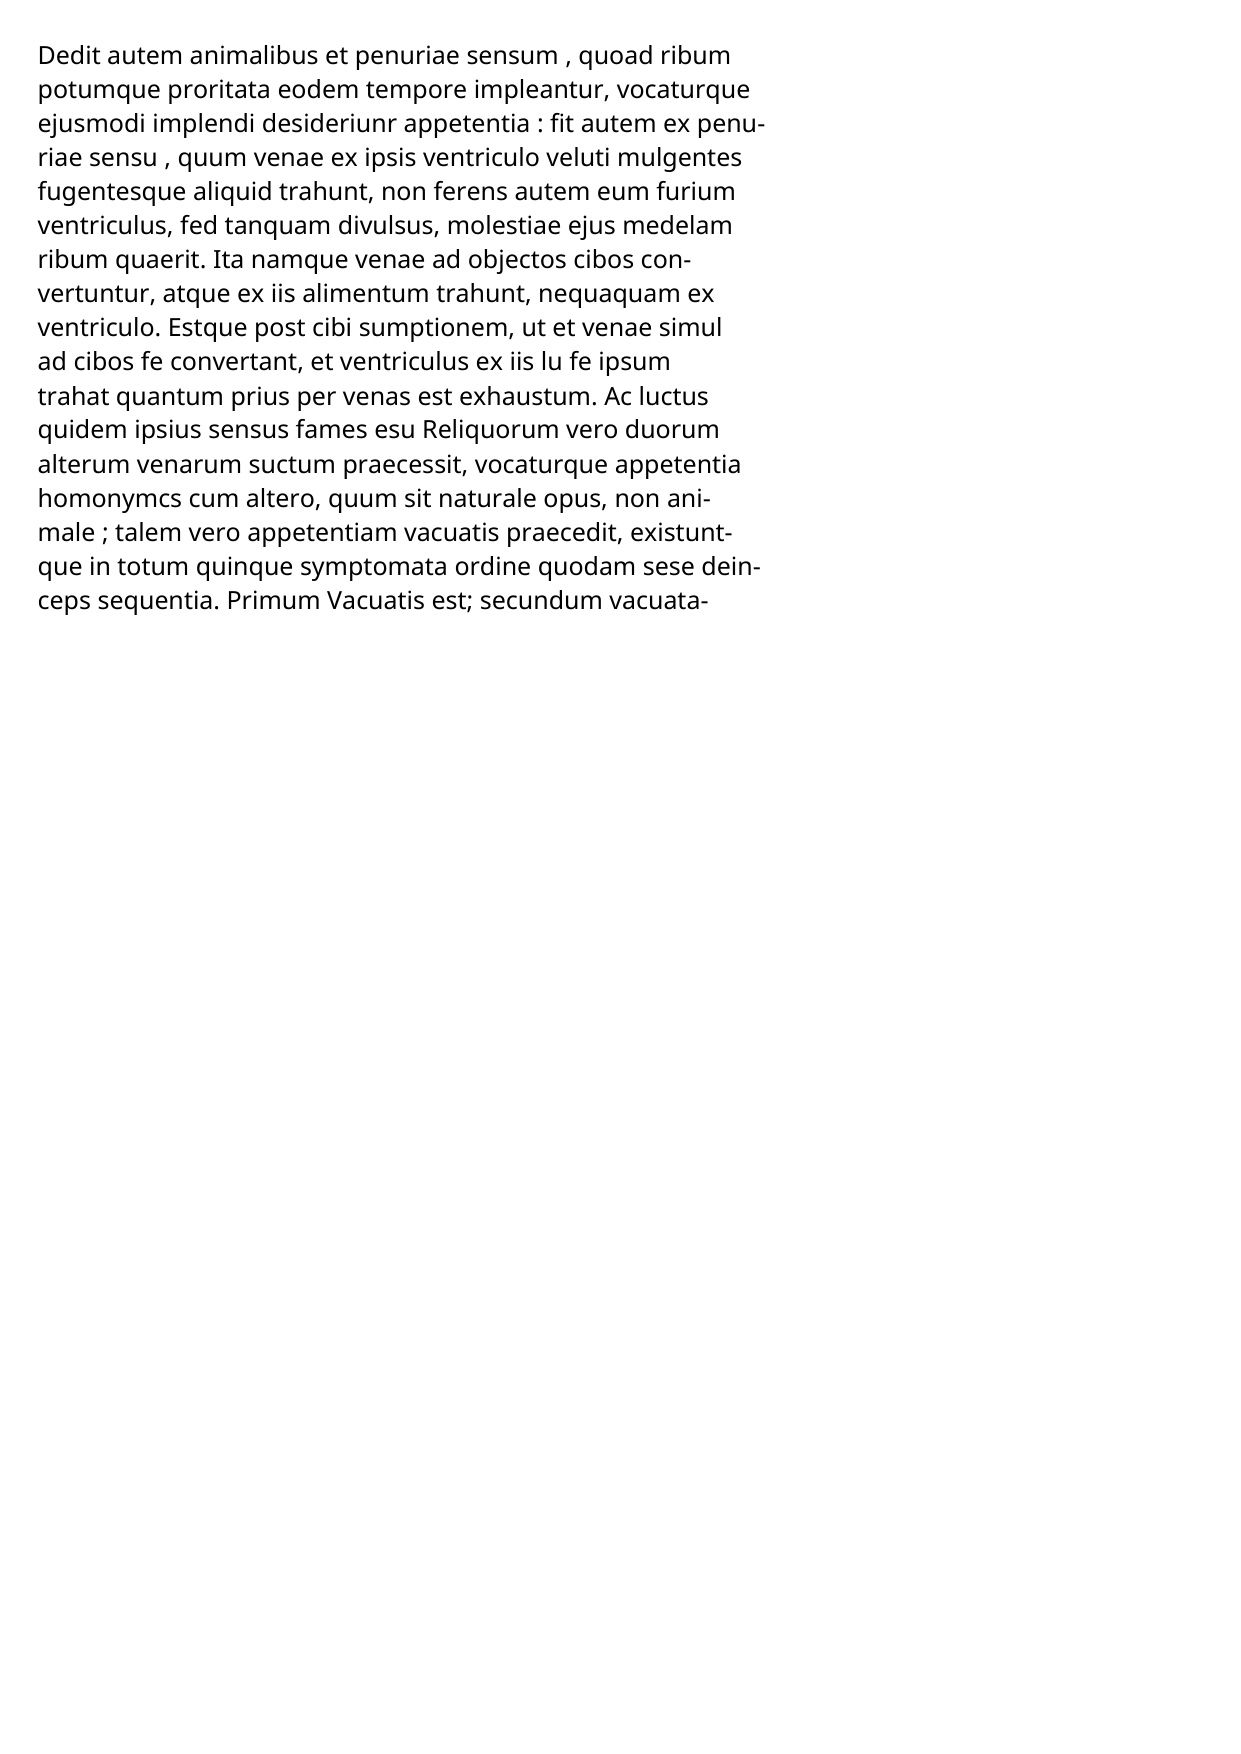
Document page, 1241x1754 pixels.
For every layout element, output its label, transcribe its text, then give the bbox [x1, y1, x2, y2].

text Dedit autem animalibus et penuriae sensum , quoad ribum potumque proritata eodem tempore impleantur, vocaturque ejusmodi implendi desideriunr appetentia : fit autem ex penu- riae sensu , quum venae ex ipsis ventriculo veluti mulgentes fugentesque aliquid trahunt, non ferens autem eum furium ventriculus, fed tanquam divulsus, molestiae ejus medelam ribum quaerit. Ita namque venae ad objectos cibos con- vertuntur, atque ex iis alimentum trahunt, nequaquam ex ventriculo. Estque post cibi sumptionem, ut et venae simul ad cibos fe convertant, et ventriculus ex iis lu fe ipsum trahat quantum prius per venas est exhaustum. Ac luctus quidem ipsius sensus fames esu Reliquorum vero duorum alterum venarum suctum praecessit, vocaturque appetentia homonymcs cum altero, quum sit naturale opus, non ani- male ; talem vero appetentiam vacuatis praecedit, existunt- que in totum quinque symptomata ordine quodam sese dein- ceps sequentia. Primum Vacuatis est; secundum vacuata- [37, 37, 1203, 617]
